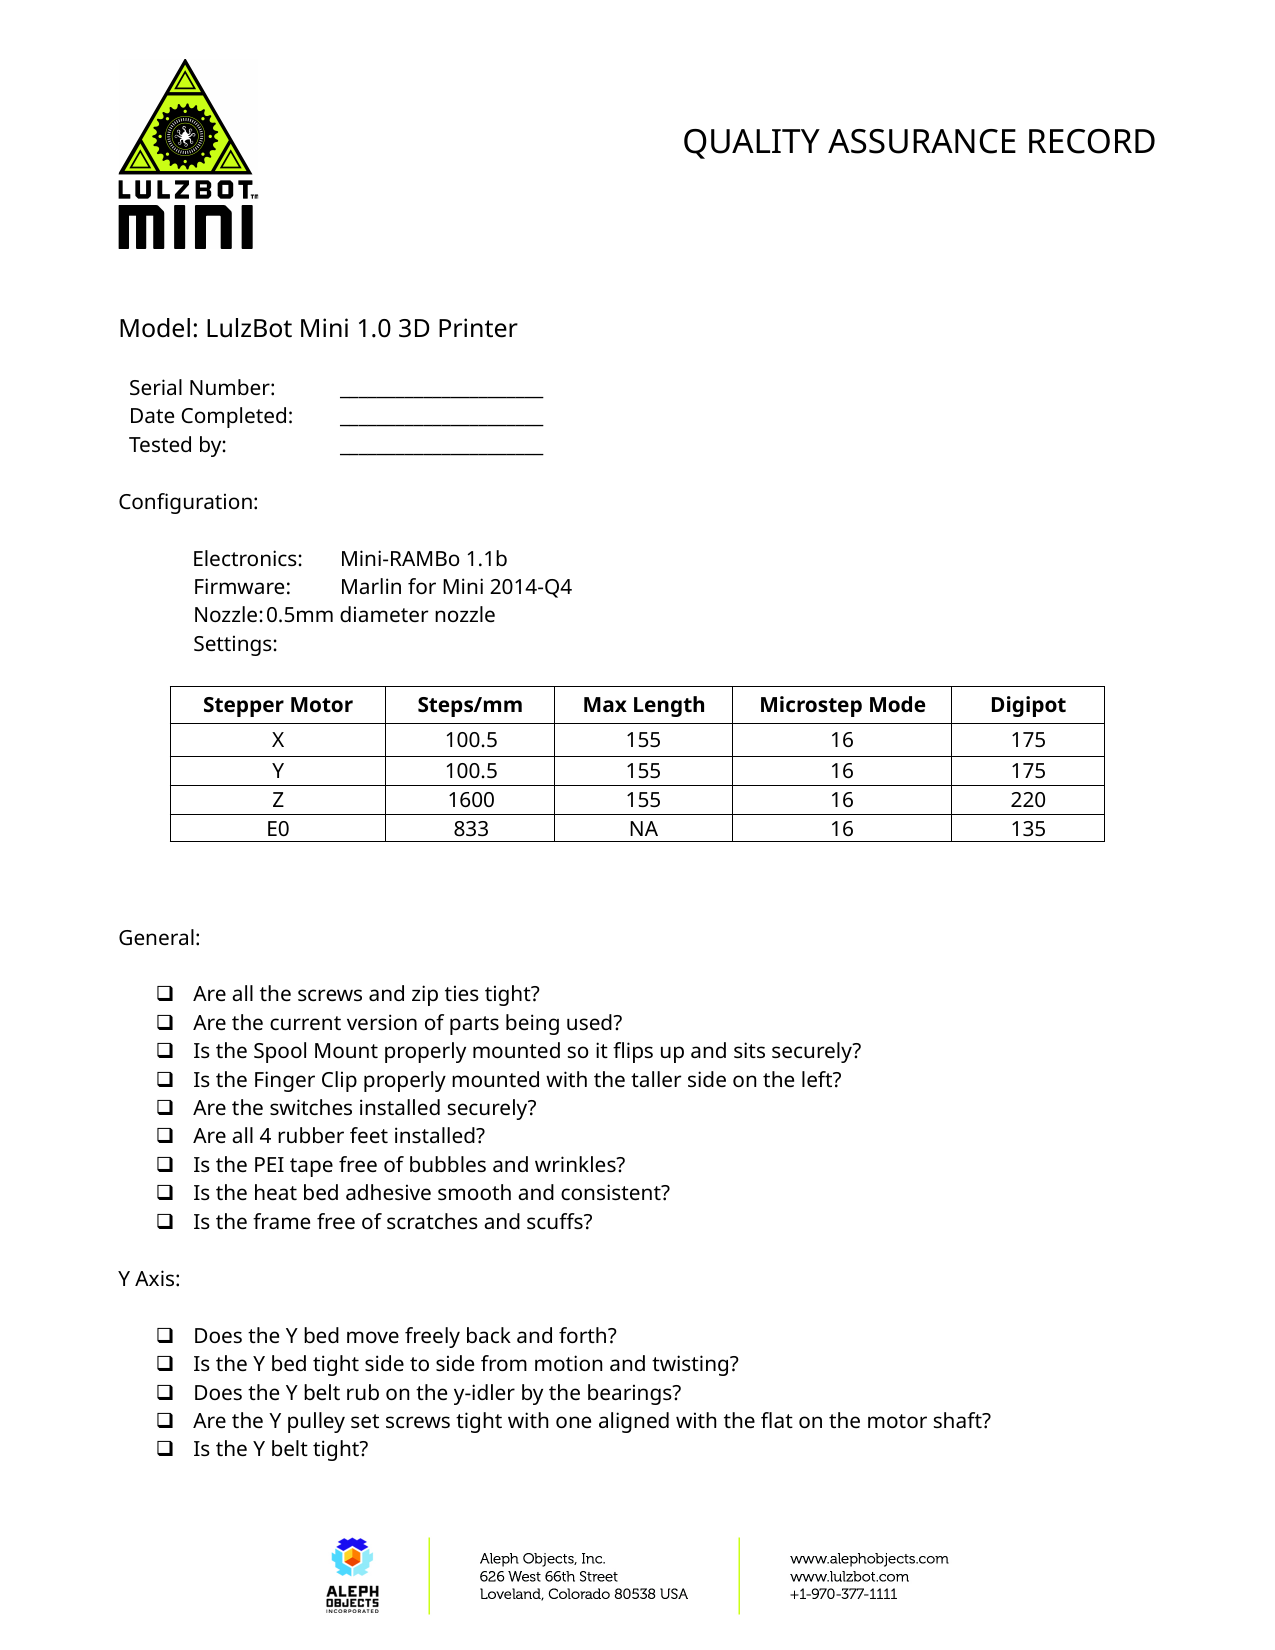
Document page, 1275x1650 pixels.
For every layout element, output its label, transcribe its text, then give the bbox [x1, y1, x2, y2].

table_cell 16 [733, 757, 951, 784]
table_cell 16 [733, 786, 951, 813]
list Are the current version of parts being used? [156, 1008, 1157, 1036]
table_header Stepper Motor [171, 687, 385, 723]
text Y Axis: [118, 1264, 1157, 1292]
table_cell 175 [952, 724, 1104, 756]
text Settings: [193, 629, 1176, 657]
picture [0, 1500, 1275, 1650]
table_cell 155 [555, 786, 732, 813]
table_cell Z [171, 786, 385, 813]
table_header Max Length [555, 687, 732, 723]
list Is the Y belt tight? [156, 1434, 1157, 1463]
list Is the heat bed adhesive smooth and consistent? [156, 1178, 1157, 1207]
list Are the switches installed securely? [156, 1093, 1157, 1122]
picture [118, 59, 259, 249]
list Does the Y bed move freely back and forth? [156, 1321, 1157, 1349]
text General: [118, 923, 1157, 951]
text Firmware: Marlin for Mini 2014-Q4 [118, 572, 1157, 601]
list Is the Spool Mount properly mounted so it flips up and sits securely? [156, 1036, 1157, 1065]
table_cell X [171, 724, 385, 756]
text Tested by: ______________________ [118, 430, 1157, 458]
list Are all 4 rubber feet installed? [156, 1122, 1157, 1150]
text Nozzle: 0.5mm diameter nozzle [118, 601, 1157, 629]
table_cell 16 [733, 724, 951, 756]
table_cell 100.5 [386, 757, 554, 784]
text Electronics: Mini-RAMBo 1.1b [118, 544, 1157, 572]
table_cell 135 [952, 815, 1104, 841]
table_cell 833 [386, 815, 554, 841]
table_header Digipot [952, 687, 1104, 723]
list Are all the screws and zip ties tight? [156, 979, 1157, 1008]
list Are the Y pulley set screws tight with one aligned with the flat on the motor shaft? [156, 1406, 1157, 1434]
table_cell 175 [952, 757, 1104, 784]
text Serial Number: ______________________ [118, 373, 1157, 402]
list Is the Finger Clip properly mounted with the taller side on the left? [156, 1065, 1157, 1093]
list Is the frame free of scratches and scuffs? [156, 1207, 1157, 1235]
table_cell 16 [733, 815, 951, 841]
table_cell 100.5 [386, 724, 554, 756]
text Date Completed: ______________________ [118, 402, 1157, 430]
text Model: LulzBot Mini 1.0 3D Printer [118, 311, 1157, 345]
table_header Microstep Mode [733, 687, 951, 723]
table_cell Y [171, 757, 385, 784]
list Does the Y belt rub on the y-idler by the bearings? [156, 1378, 1157, 1406]
table_cell 220 [952, 786, 1104, 813]
table_cell E0 [171, 815, 385, 841]
table_cell NA [555, 815, 732, 841]
list Is the Y bed tight side to side from motion and twisting? [156, 1349, 1157, 1378]
table_cell 155 [555, 724, 732, 756]
table_cell 155 [555, 757, 732, 784]
text Configuration: [118, 487, 1157, 515]
list Is the PEI tape free of bubbles and wrinkles? [156, 1150, 1157, 1178]
table_cell 1600 [386, 786, 554, 813]
table_header Steps/mm [386, 687, 554, 723]
